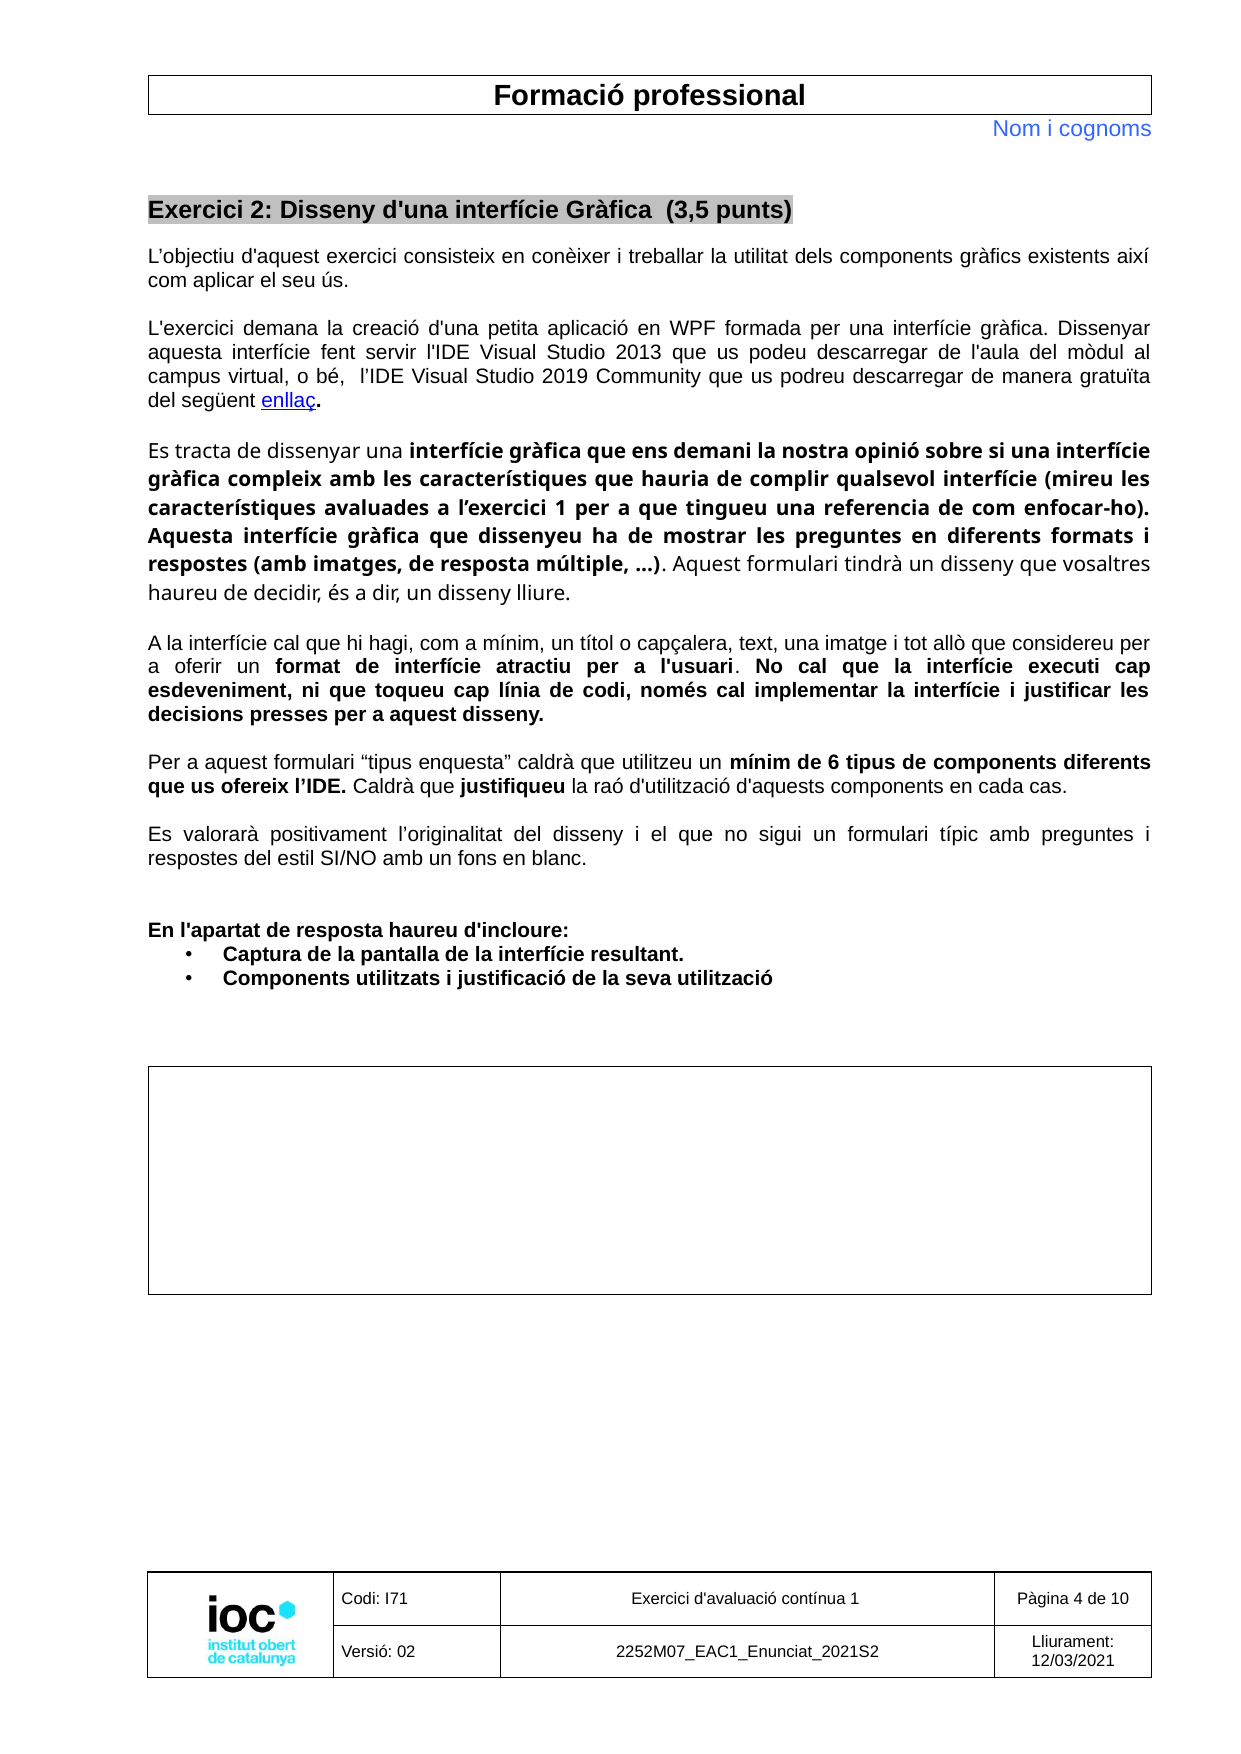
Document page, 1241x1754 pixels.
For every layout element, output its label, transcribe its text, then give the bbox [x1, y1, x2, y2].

text En l'apartat de resposta haureu d'incloure: [148, 918, 1151, 942]
text L’objectiu d'aquest exercici consisteix en conèixer i treballar la utilitat dels components gràfics existents així com aplicar el seu ús. [148, 244, 1151, 292]
text Exercici 2: Disseny d'una interfície Gràfica (3,5 punts) [148, 195, 1151, 224]
text Es valorarà positivament l’originalitat del disseny i el que no sigui un formulari típic amb preguntes i respostes del estil SI/NO amb un fons en blanc. [148, 822, 1151, 870]
text L'exercici demana la creació d'una petita aplicació en WPF formada per una interfície gràfica. Dissenyar aquesta interfície fent servir l'IDE Visual Studio 2013 que us podeu descarregar de l'aula del mòdul al campus virtual, o bé, l’IDE Visual Studio 2019 Community que us podreu descarregar de manera gratuïta del següent enllaç. [148, 316, 1151, 412]
list Components utilitzats i justificació de la seva utilització [185, 966, 1151, 990]
text Per a aquest formulari “tipus enquesta” caldrà que utilitzeu un mínim de 6 tipus de components diferents que us ofereix l’IDE. Caldrà que justifiqueu la raó d'utilització d'aquests components en cada cas. [148, 750, 1151, 798]
picture [195, 1581, 309, 1677]
table_header [149, 1067, 1151, 1294]
list Captura de la pantalla de la interfície resultant. [185, 942, 1151, 966]
text Es tracta de dissenyar una interfície gràfica que ens demani la nostra opinió sobre si una interfície gràfica compleix amb les característiques que hauria de complir qualsevol interfície (mireu les característiques avaluades a l’exercici 1 per a que tingueu una referencia de com enfocar-ho). Aquesta interfície gràfica que dissenyeu ha de mostrar les preguntes en diferents formats i respostes (amb imatges, de resposta múltiple, ...). Aquest formulari tindrà un disseny que vosaltres haureu de decidir, és a dir, un disseny lliure. [148, 436, 1151, 606]
text A la interfície cal que hi hagi, com a mínim, un títol o capçalera, text, una imatge i tot allò que considereu per a oferir un format de interfície atractiu per a l'usuari. No cal que la interfície executi cap esdeveniment, ni que toqueu cap línia de codi, només cal implementar la interfície i justificar les decisions presses per a aquest disseny. [148, 630, 1151, 726]
